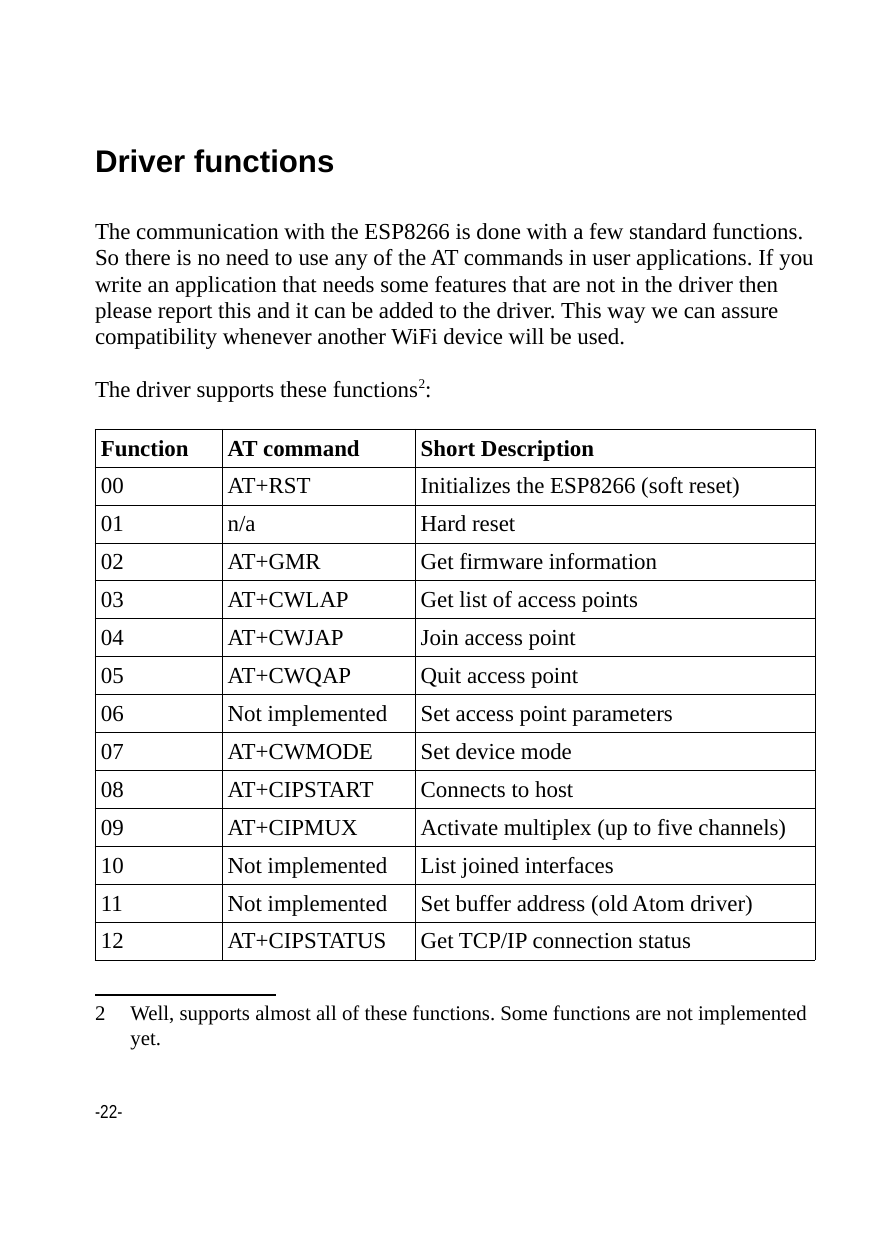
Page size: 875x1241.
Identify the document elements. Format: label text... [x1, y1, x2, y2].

table_cell Initializes the ESP8266 (soft reset) [416, 468, 815, 504]
table_cell Set device mode [416, 733, 815, 770]
table_cell 11 [96, 885, 222, 922]
table_cell AT+RST [223, 468, 415, 504]
table_cell n/a [223, 506, 415, 542]
table_cell Not implemented [223, 695, 415, 732]
table_cell 03 [96, 581, 222, 618]
table_cell Hard reset [416, 506, 815, 542]
table_cell AT+CWQAP [223, 657, 415, 694]
table_cell 10 [96, 847, 222, 884]
table_cell List joined interfaces [416, 847, 815, 884]
table_cell Set access point parameters [416, 695, 815, 732]
table_cell 01 [96, 506, 222, 542]
table_cell AT+CIPSTART [223, 771, 415, 808]
table_cell Activate multiplex (up to five channels) [416, 809, 815, 846]
table_cell 08 [96, 771, 222, 808]
table_cell Not implemented [223, 847, 415, 884]
table_cell 06 [96, 695, 222, 732]
table_cell AT+CWJAP [223, 619, 415, 656]
table_cell AT+CIPSTATUS [223, 923, 415, 959]
table_cell Not implemented [223, 885, 415, 922]
table_cell 09 [96, 809, 222, 846]
text The driver supports these functions: [95, 376, 815, 402]
table_cell AT+GMR [223, 544, 415, 580]
table_cell 04 [96, 619, 222, 656]
table_cell Get firmware information [416, 544, 815, 580]
table_header Short Description [416, 430, 815, 467]
table_cell Join access point [416, 619, 815, 656]
table_cell Set buffer address (old Atom driver) [416, 885, 815, 922]
table_cell AT+CWLAP [223, 581, 415, 618]
table_cell AT+CWMODE [223, 733, 415, 770]
table_cell 02 [96, 544, 222, 580]
table_cell Get TCP/IP connection status [416, 923, 815, 959]
table_cell 07 [96, 733, 222, 770]
table_cell AT+CIPMUX [223, 809, 415, 846]
text The communication with the ESP8266 is done with a few standard functions. So there is no need to use any of the AT commands in user applications. If you write an application that needs some features that are not in the driver then please report this and it can be added to the driver. This way we can assure compatibility whenever another WiFi device will be used. [95, 218, 815, 350]
table_header Function [96, 430, 222, 467]
table_cell Get list of access points [416, 581, 815, 618]
table_cell Quit access point [416, 657, 815, 694]
subtitle Driver functions [95, 143, 815, 179]
table_cell 12 [96, 923, 222, 959]
table_cell 05 [96, 657, 222, 694]
table_cell Connects to host [416, 771, 815, 808]
table_cell 00 [96, 468, 222, 504]
text Well, supports almost all of these functions. Some functions are not implemented yet. [95, 1001, 815, 1049]
table_header AT command [223, 430, 415, 467]
